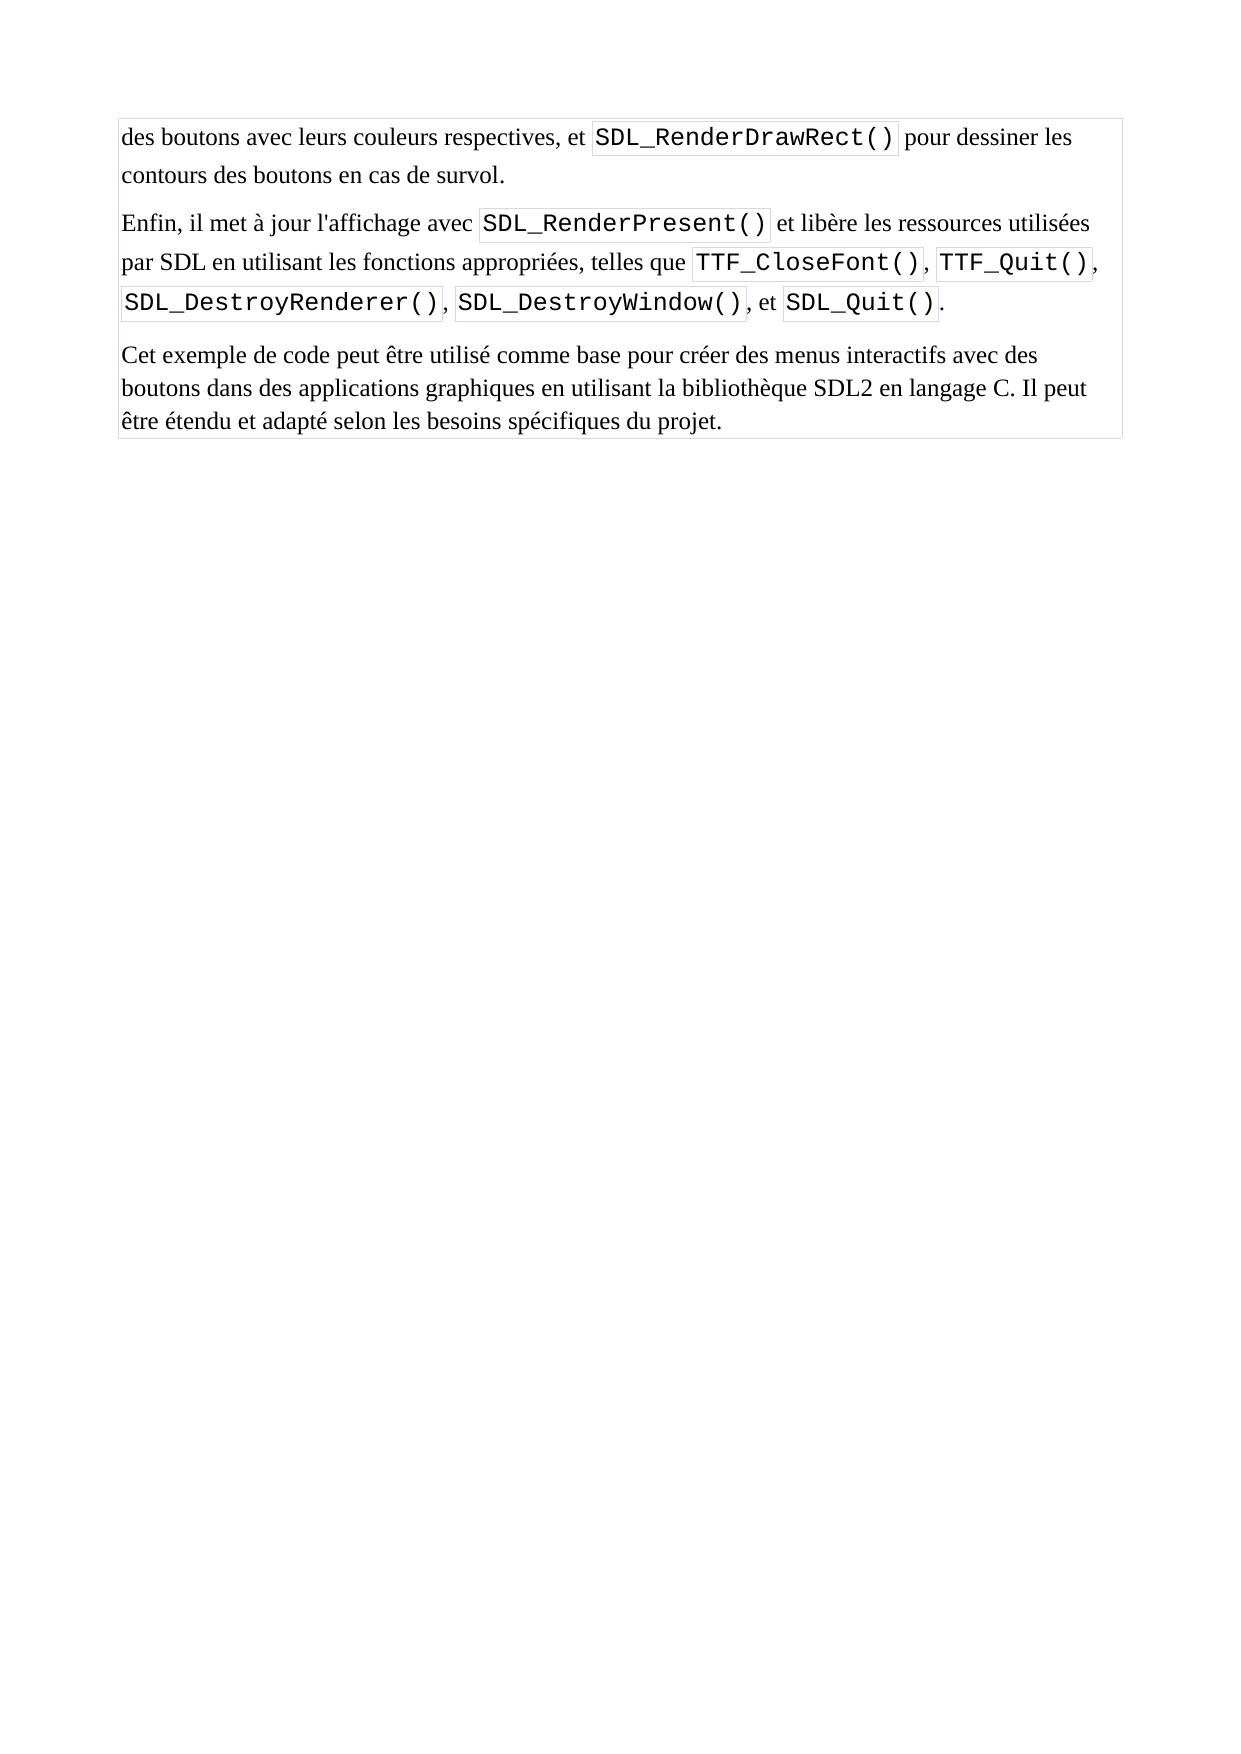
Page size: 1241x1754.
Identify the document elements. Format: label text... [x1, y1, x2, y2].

text Cet exemple de code peut être utilisé comme base pour créer des menus interactifs avec des boutons dans des applications graphiques en utilisant la bibliothèque SDL2 en langage C. Il peut être étendu et adapté selon les besoins spécifiques du projet. [119, 337, 1122, 438]
text des boutons avec leurs couleurs respectives, et SDL_RenderDrawRect() pour dessiner les contours des boutons en cas de survol. [119, 119, 1122, 188]
text Enfin, il met à jour l'affichage avec SDL_RenderPresent() et libère les ressources utilisées par SDL en utilisant les fonctions appropriées, telles que TTF_CloseFont(), TTF_Quit(), SDL_DestroyRenderer(), SDL_DestroyWindow(), et SDL_Quit(). [119, 204, 1122, 321]
